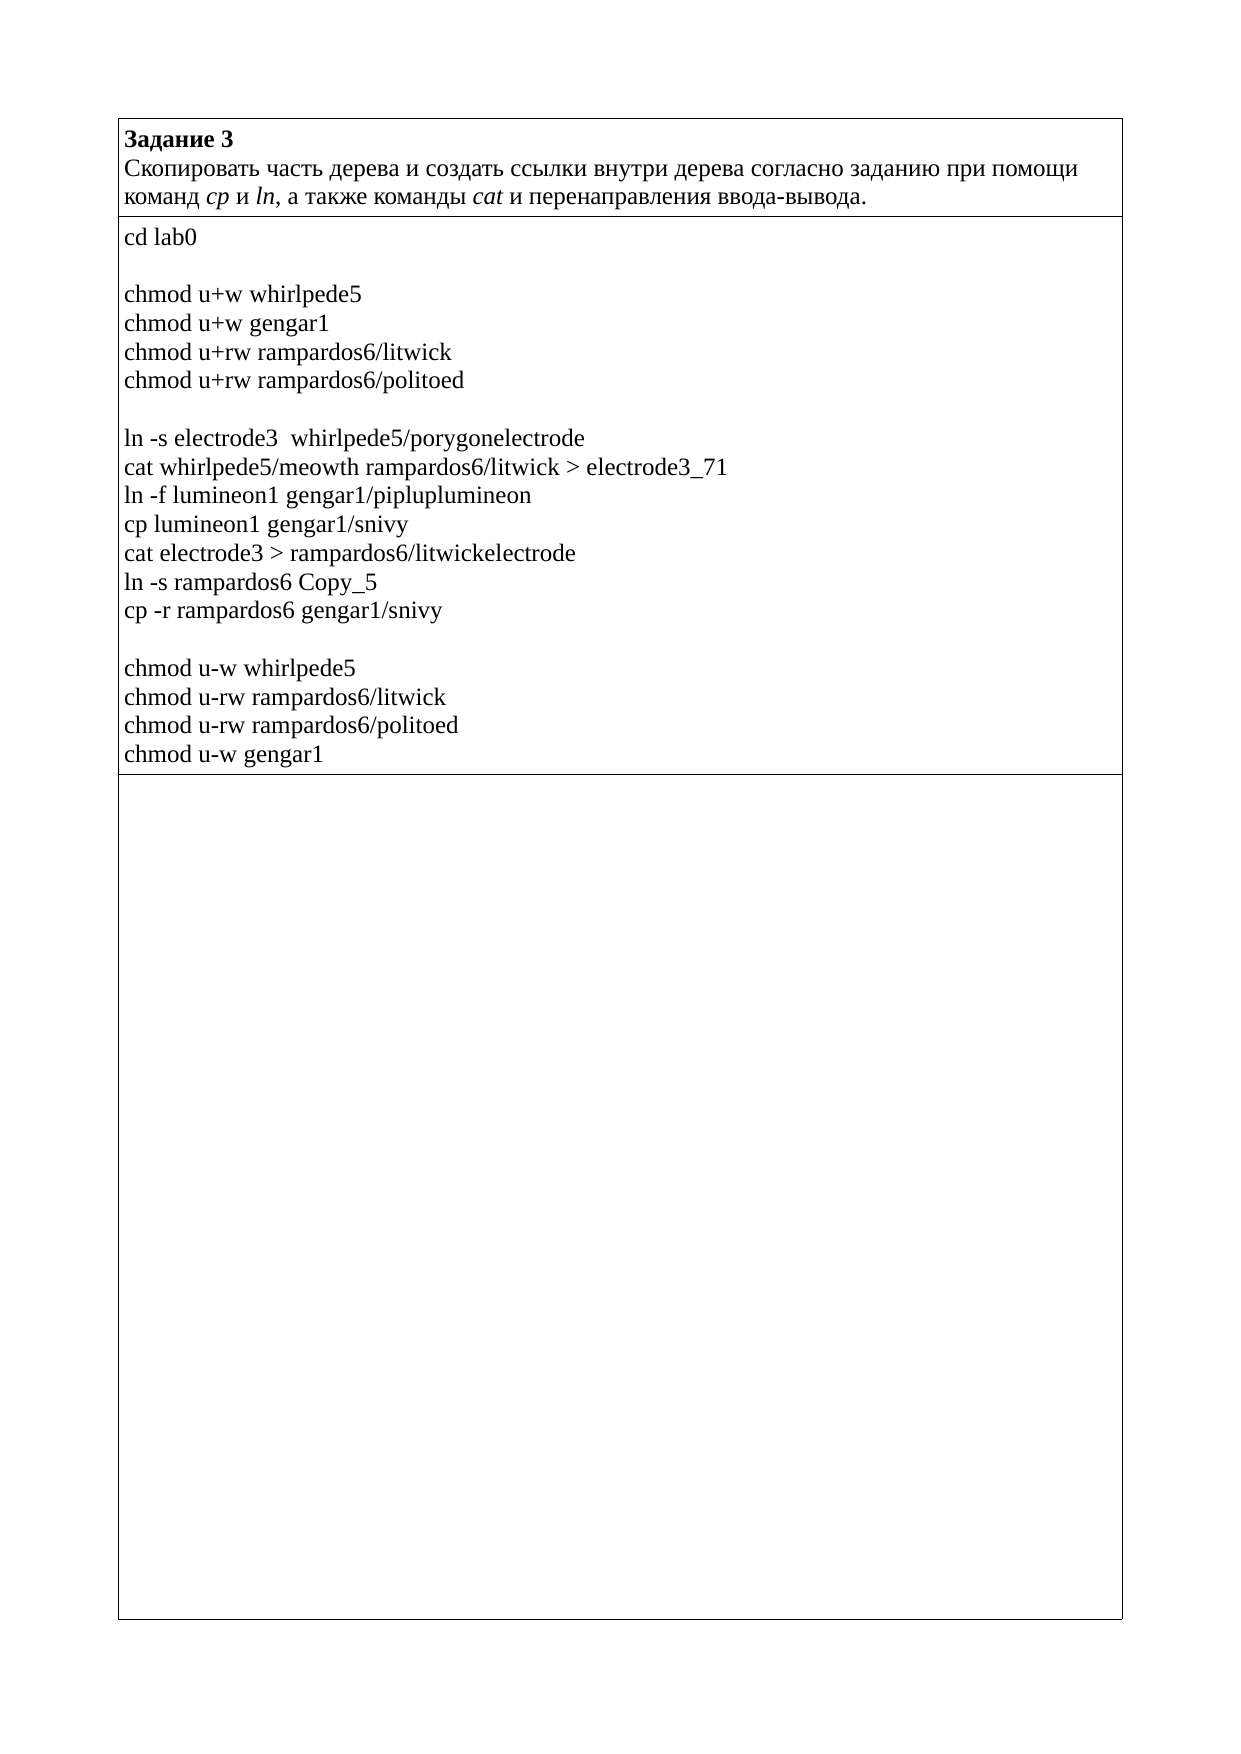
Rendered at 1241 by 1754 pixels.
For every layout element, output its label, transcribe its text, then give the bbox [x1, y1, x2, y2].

table_header Задание 3 Скопировать часть дерева и создать ссылки внутри дерева согласно заданию при помощи команд cp и ln, а также команды cat и перенаправления ввода-вывода. [119, 119, 1122, 216]
table_cell [119, 775, 1122, 1619]
table_cell cd lab0 chmod u+w whirlpede5 chmod u+w gengar1 chmod u+rw rampardos6/litwick chmod u+rw rampardos6/politoed ln -s electrode3 whirlpede5/porygonelectrode cat whirlpede5/meowth rampardos6/litwick > electrode3_71 ln -f lumineon1 gengar1/pipluplumineon cp lumineon1 gengar1/snivy cat electrode3 > rampardos6/litwickelectrode ln -s rampardos6 Copy_5 cp -r rampardos6 gengar1/snivy chmod u-w whirlpede5 chmod u-rw rampardos6/litwick chmod u-rw rampardos6/politoed chmod u-w gengar1 [119, 217, 1122, 774]
